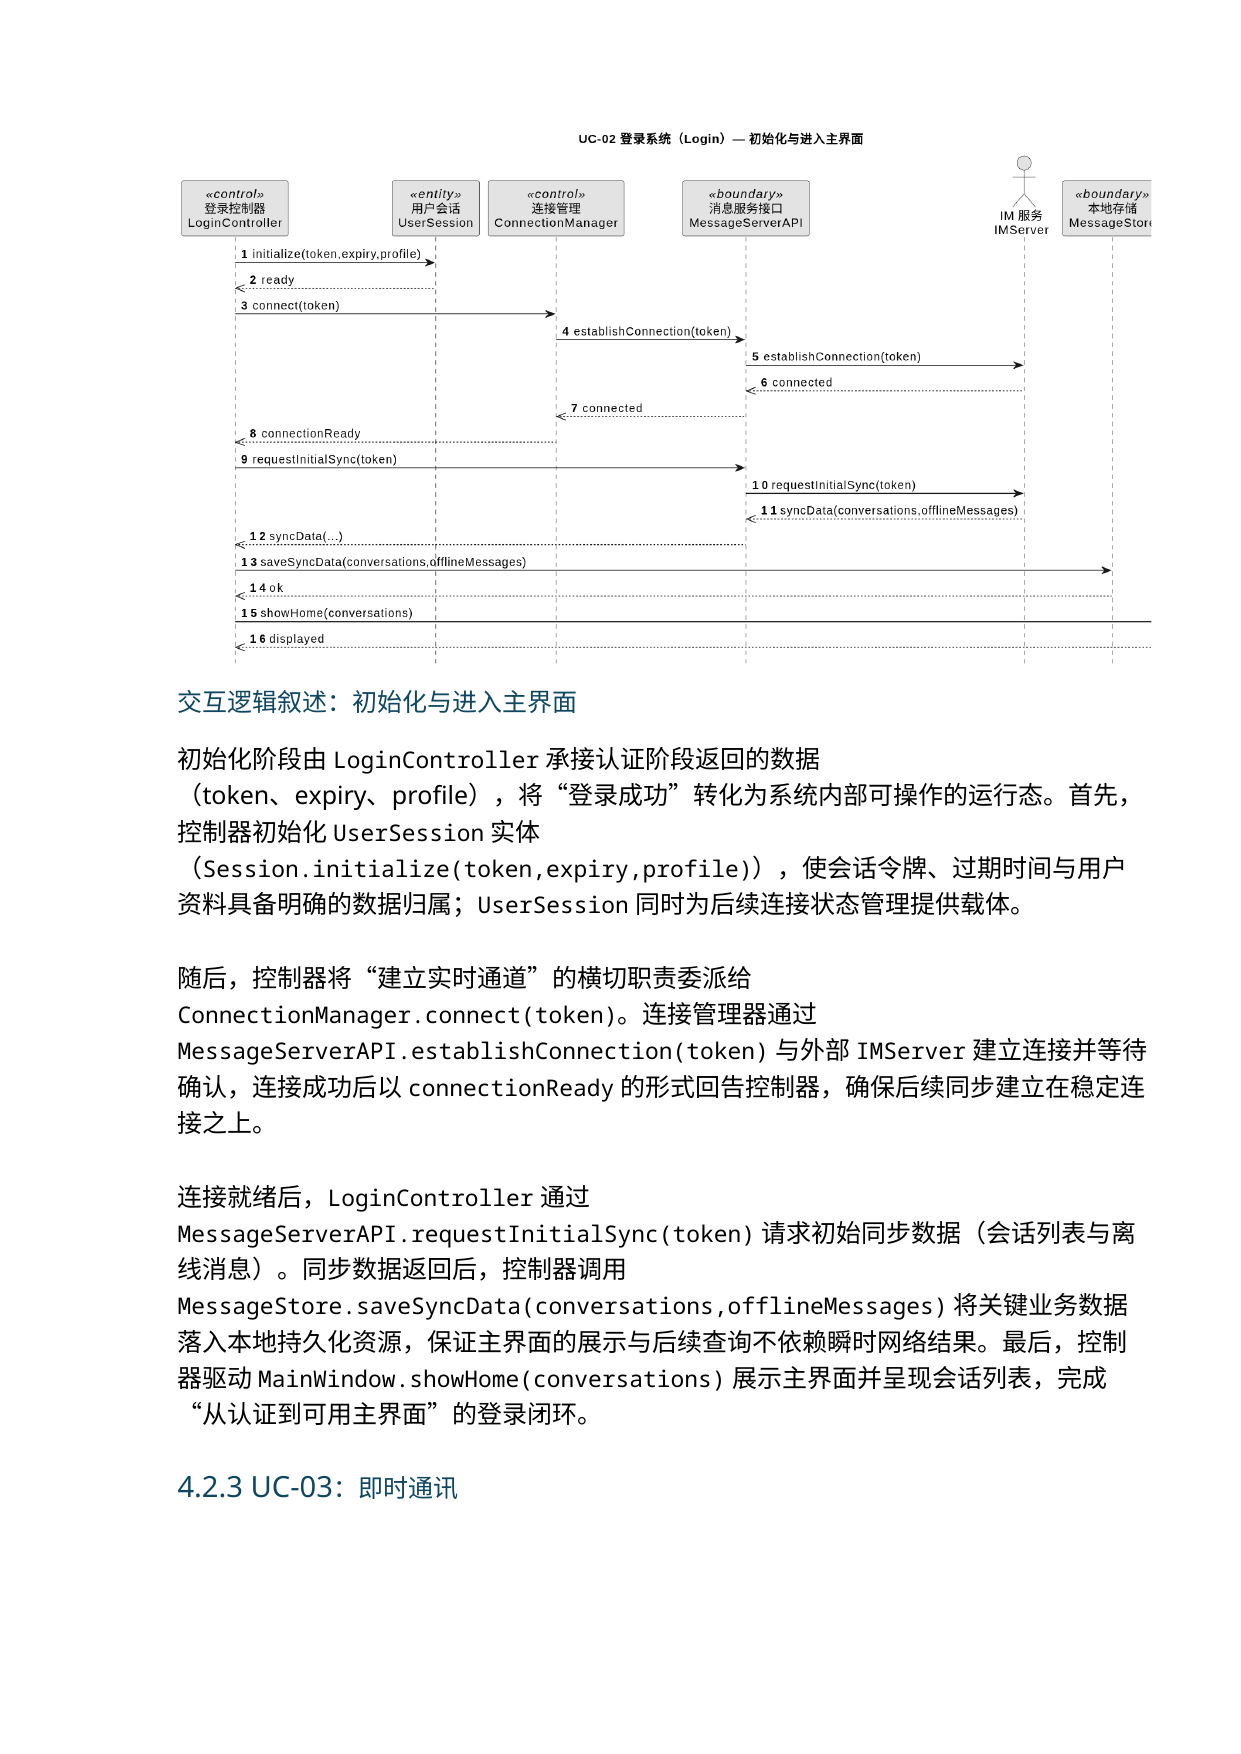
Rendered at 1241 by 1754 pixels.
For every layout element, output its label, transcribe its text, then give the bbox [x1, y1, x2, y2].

picture [177, 118, 1152, 676]
text 随后，控制器将“建立实时通道”的横切职责委派给 ConnectionManager.connect(token)。连接管理器通过 MessageServerAPI.establishConnection(token) 与外部 IMServer 建立连接并等待确认，连接成功后以 connectionReady 的形式回告控制器，确保后续同步建立在稳定连接之上。 [177, 958, 1152, 1139]
text 4.2.3 UC-03：即时通讯 [177, 1466, 1152, 1506]
text 连接就绪后，LoginController 通过 MessageServerAPI.requestInitialSync(token) 请求初始同步数据（会话列表与离线消息）。同步数据返回后，控制器调用 MessageStore.saveSyncData(conversations,offlineMessages) 将关键业务数据落入本地持久化资源，保证主界面的展示与后续查询不依赖瞬时网络结果。最后，控制器驱动 MainWindow.showHome(conversations) 展示主界面并呈现会话列表，完成“从认证到可用主界面”的登录闭环。 [177, 1177, 1152, 1431]
text 初始化阶段由 LoginController 承接认证阶段返回的数据（token、expiry、profile），将“登录成功”转化为系统内部可操作的运行态。首先，控制器初始化 UserSession 实体（Session.initialize(token,expiry,profile)），使会话令牌、过期时间与用户资料具备明确的数据归属；UserSession 同时为后续连接状态管理提供载体。 [177, 739, 1152, 921]
text 交互逻辑叙述：初始化与进入主界面 [177, 688, 1152, 717]
